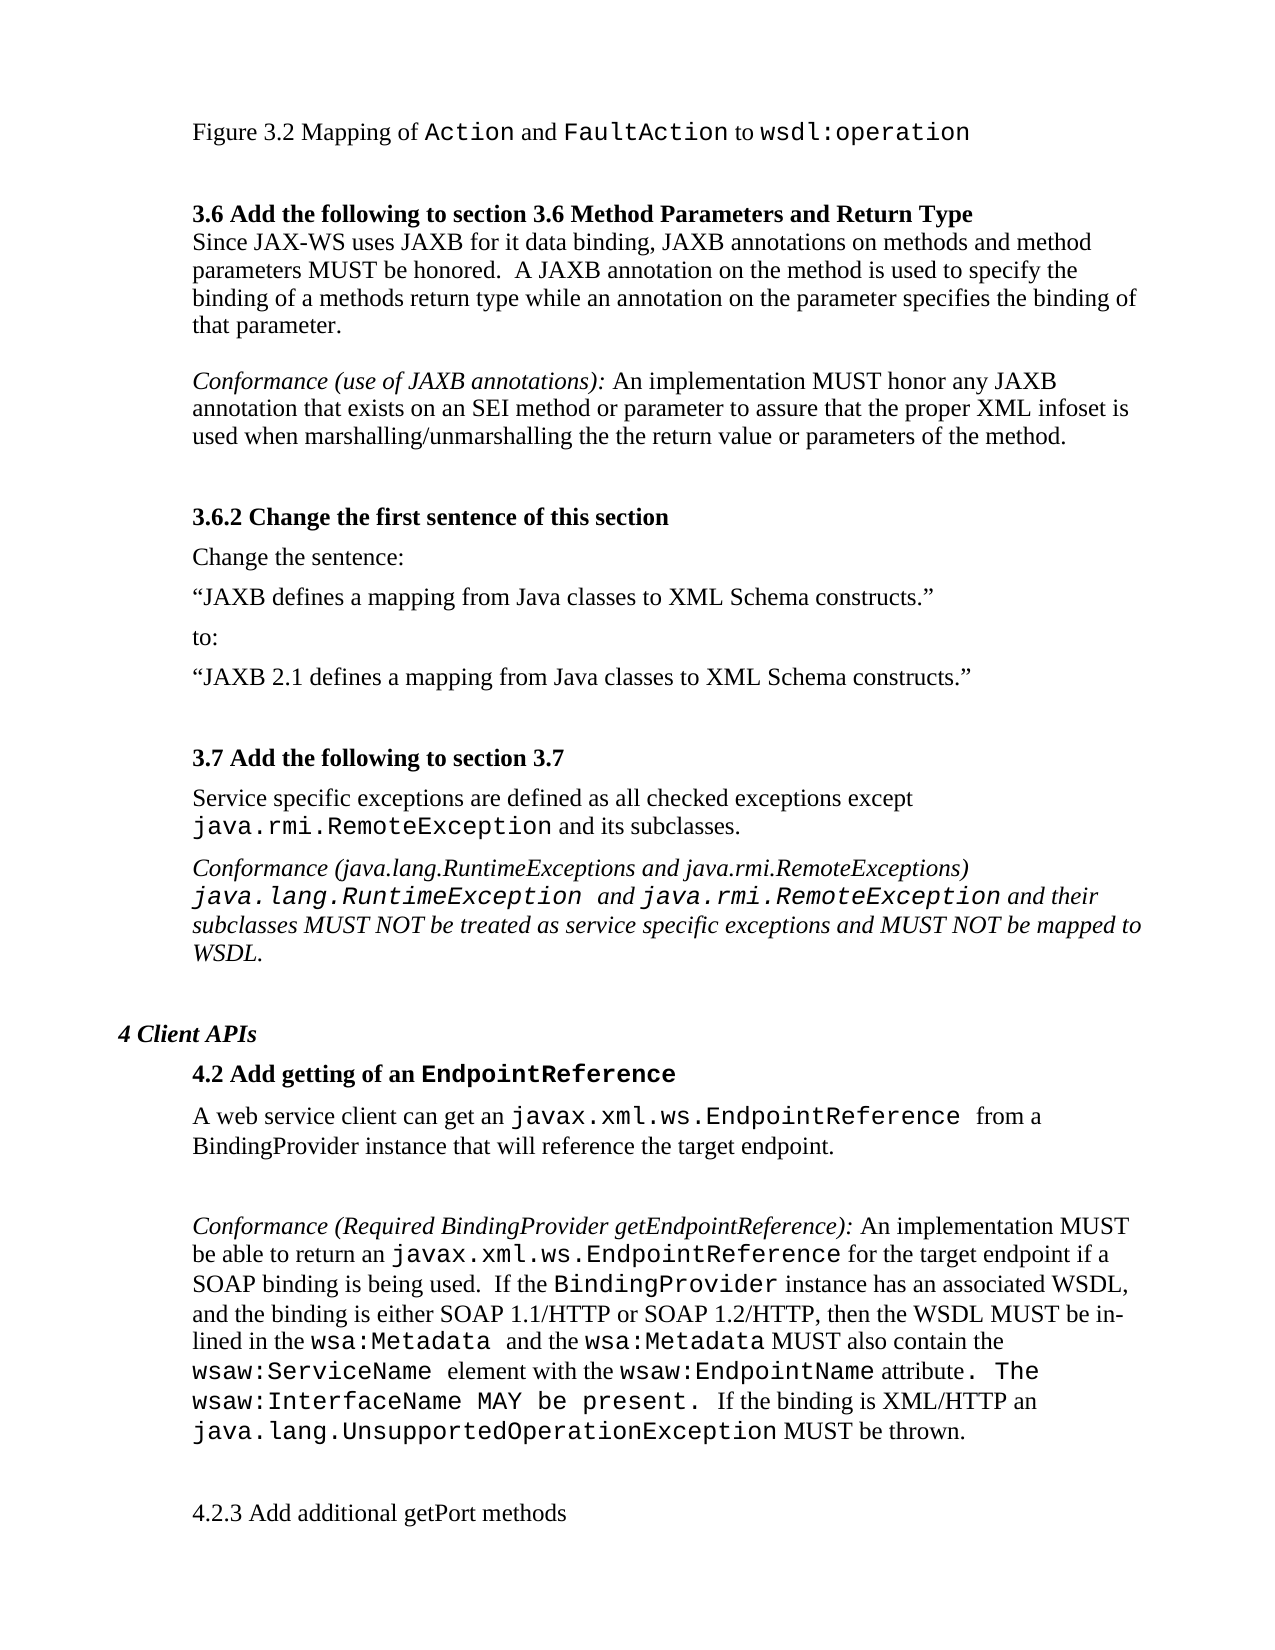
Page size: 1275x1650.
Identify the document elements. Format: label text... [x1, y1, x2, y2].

text 4.2 Add getting of an EndpointReference [192, 1060, 1157, 1090]
text “JAXB 2.1 defines a mapping from Java classes to XML Schema constructs.” [192, 663, 1157, 691]
text Figure 3.2 Mapping of Action and FaultAction to wsdl:operation [192, 118, 1157, 148]
text 3.6.2 Change the first sentence of this section [192, 503, 1157, 530]
text “JAXB defines a mapping from Java classes to XML Schema constructs.” [192, 583, 1157, 611]
text Conformance (Required BindingProvider getEndpointReference): An implementation MUST be able to return an javax.xml.ws.EndpointReference for the target endpoint if a SOAP binding is being used. If the BindingProvider instance has an associated WSDL, and the binding is either SOAP 1.1/HTTP or SOAP 1.2/HTTP, then the WSDL MUST be in-lined in the wsa:Metadata and the wsa:Metadata MUST also contain the wsaw:ServiceName element with the wsaw:EndpointName attribute. The wsaw:InterfaceName MAY be present. If the binding is XML/HTTP an java.lang.UnsupportedOperationException MUST be thrown. [192, 1212, 1157, 1447]
text Conformance (java.lang.RuntimeExceptions and java.rmi.RemoteExceptions) java.lang.RuntimeException and java.rmi.RemoteException and their subclasses MUST NOT be treated as service specific exceptions and MUST NOT be mapped to WSDL. [192, 854, 1157, 967]
text Change the sentence: [192, 543, 1157, 571]
text 4.2.3 Add additional getPort methods [192, 1499, 1157, 1527]
text Service specific exceptions are defined as all checked exceptions except java.rmi.RemoteException and its subclasses. [192, 784, 1157, 842]
text 3.6 Add the following to section 3.6 Method Parameters and Return Type Since JAX-WS uses JAXB for it data binding, JAXB annotations on methods and method parameters MUST be honored. A JAXB annotation on the method is used to specify the binding of a methods return type while an annotation on the parameter specifies the binding of that parameter. Conformance (use of JAXB annotations): An implementation MUST honor any JAXB annotation that exists on an SEI method or parameter to assure that the proper XML infoset is used when marshalling/unmarshalling the the return value or parameters of the method. [192, 201, 1157, 450]
text A web service client can get an javax.xml.ws.EndpointReference from a BindingProvider instance that will reference the target endpoint. [192, 1102, 1157, 1160]
text 4 Client APIs [118, 1020, 1157, 1047]
text to: [192, 623, 1157, 651]
text 3.7 Add the following to section 3.7 [192, 744, 1157, 772]
